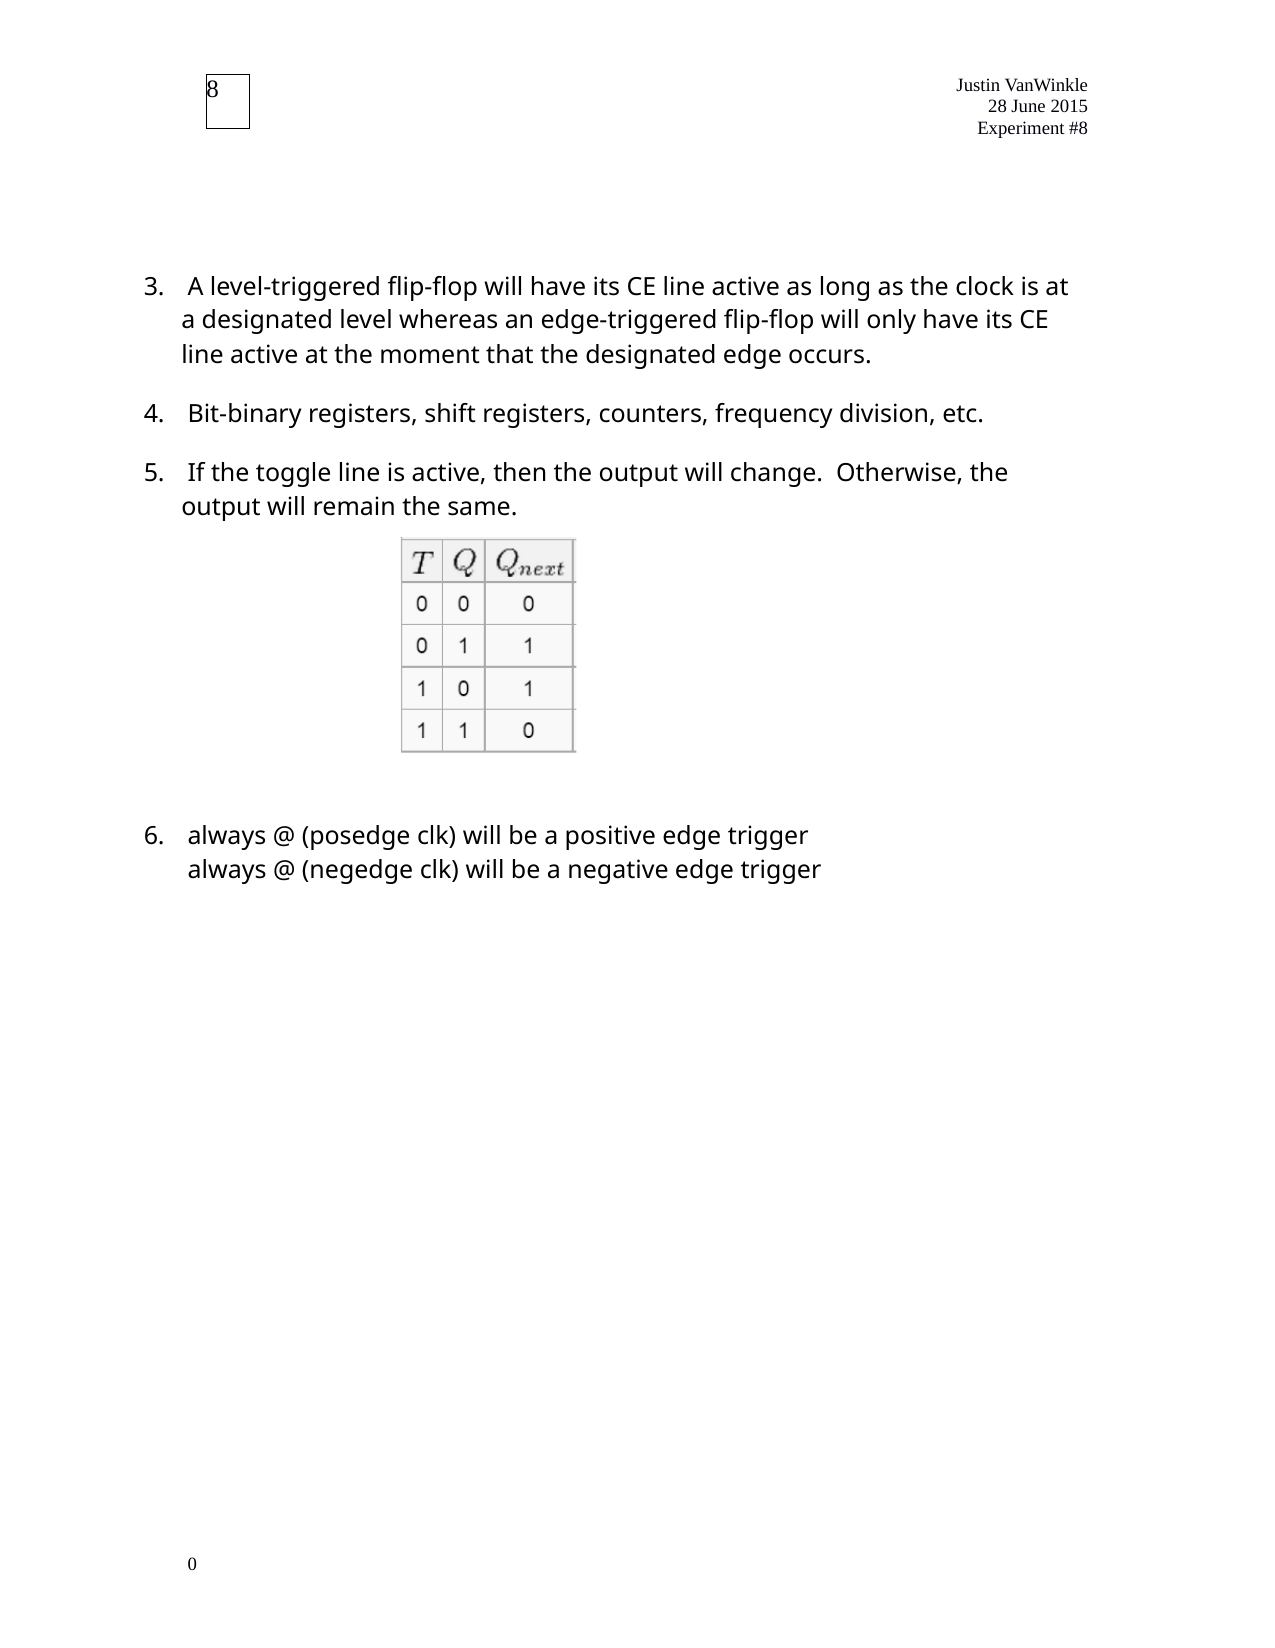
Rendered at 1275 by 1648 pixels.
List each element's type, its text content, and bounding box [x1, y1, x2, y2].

list A level-triggered flip-flop will have its CE line active as long as the clock is at a designated level whereas an edge-triggered flip-flop will only have its CE line active at the moment that the designated edge occurs. [143, 268, 1088, 370]
list Bit-binary registers, shift registers, counters, frequency division, etc. [143, 395, 1088, 429]
list always @ (posedge clk) will be a positive edge trigger always @ (negedge clk) will be a negative edge trigger [143, 818, 1088, 920]
picture [398, 537, 577, 759]
list If the toggle line is active, then the output will change. Otherwise, the output will remain the same. [143, 454, 1088, 522]
